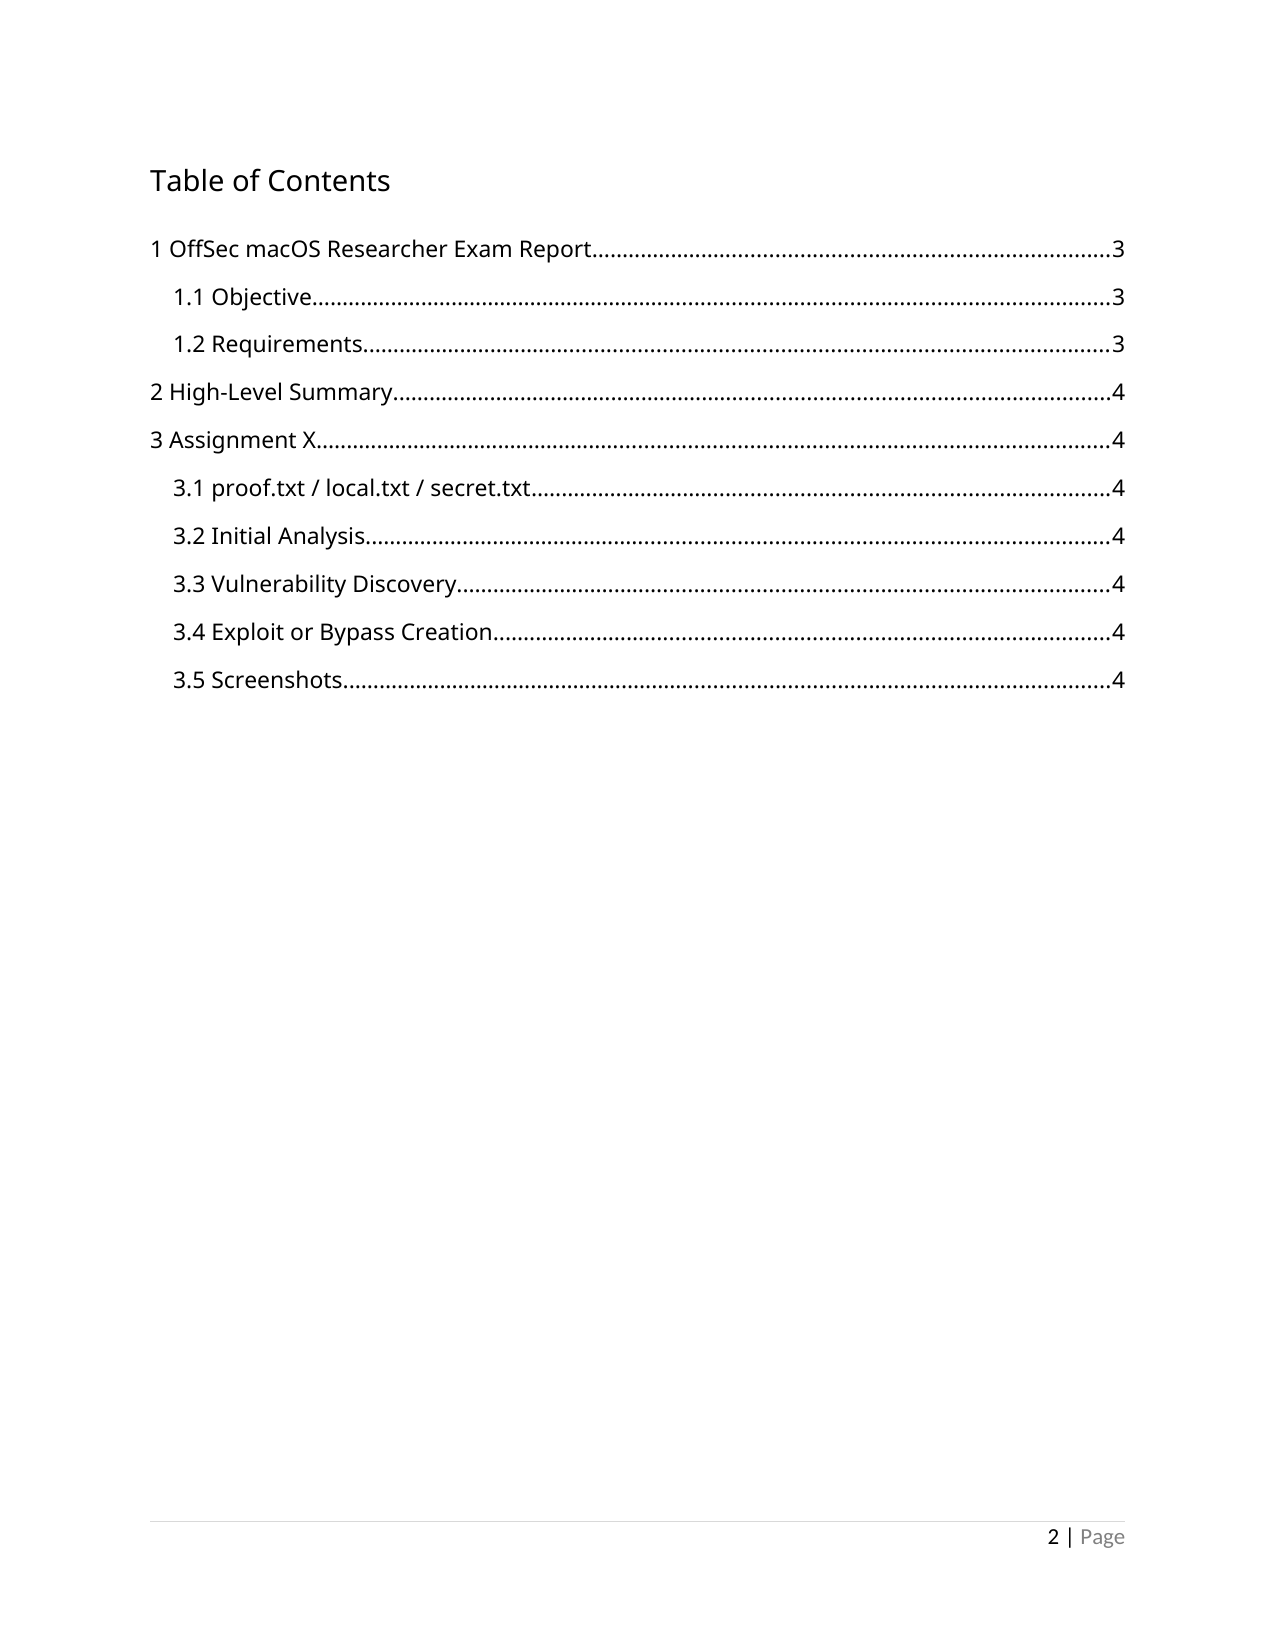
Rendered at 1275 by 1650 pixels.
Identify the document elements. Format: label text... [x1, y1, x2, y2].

subtitle Table of Contents [150, 160, 1125, 199]
text 2 High-Level Summary 4 [150, 376, 1125, 407]
text 3.1 proof.txt / local.txt / secret.txt 4 [173, 472, 1125, 503]
text 3 Assignment X 4 [150, 424, 1125, 455]
text 3.5 Screenshots 4 [173, 664, 1125, 695]
text 3.3 Vulnerability Discovery 4 [173, 568, 1125, 599]
text 3.4 Exploit or Bypass Creation 4 [173, 616, 1125, 647]
text 1.2 Requirements 3 [173, 328, 1125, 359]
text 3.2 Initial Analysis 4 [173, 520, 1125, 551]
text 1 OffSec macOS Researcher Exam Report 3 [150, 232, 1125, 264]
text 1.1 Objective 3 [173, 280, 1125, 312]
